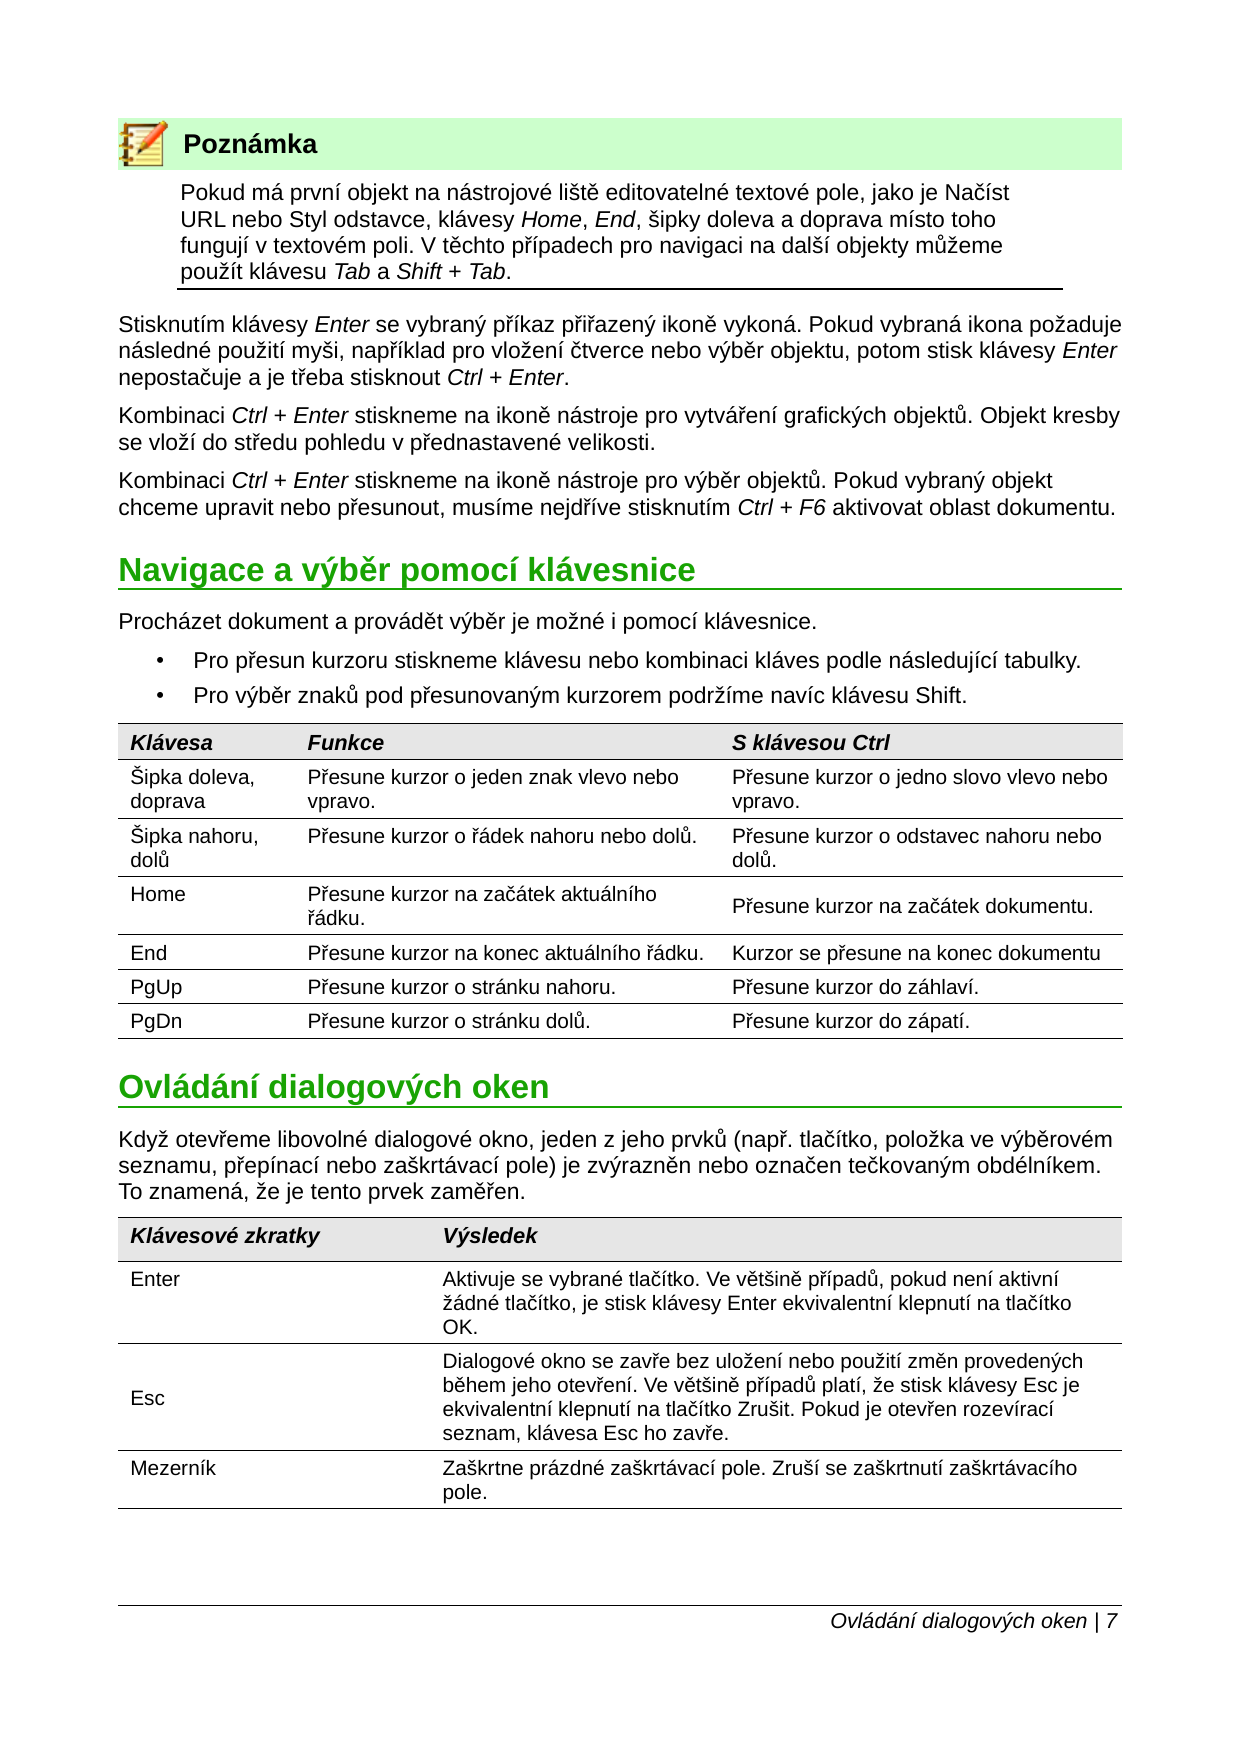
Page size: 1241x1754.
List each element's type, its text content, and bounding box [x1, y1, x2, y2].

table_cell Dialogové okno se zavře bez uložení nebo použití změn provedených během jeho otevření. Ve většině případů platí, že stisk klávesy Esc je ekvivalentní klepnutí na tlačítko Zrušit. Pokud je otevřen rozevírací seznam, klávesa Esc ho zavře. [431, 1344, 1122, 1450]
text Kombinaci Ctrl + Enter stiskneme na ikoně nástroje pro vytváření grafických objektů. Objekt kresby se vloží do středu pohledu v přednastavené velikosti. [118, 402, 1122, 455]
text Když otevřeme libovolné dialogové okno, jeden z jeho prvků (např. tlačítko, položka ve výběrovém seznamu, přepínací nebo zaškrtávací pole) je zvýrazněn nebo označen tečkovaným obdélníkem. To znamená, že je tento prvek zaměřen. [118, 1126, 1122, 1205]
table_cell Šipka doleva, doprava [118, 760, 296, 817]
table_cell Přesune kurzor na začátek aktuálního řádku. [296, 877, 720, 934]
table_cell Přesune kurzor o řádek nahoru nebo dolů. [296, 819, 720, 876]
table_header Výsledek [431, 1218, 1122, 1261]
list Procházet dokument a provádět výběr je možné i pomocí klávesnice. [118, 608, 1122, 634]
text Pokud má první objekt na nástrojové liště editovatelné textové pole, jako je Načíst URL nebo Styl odstavce, klávesy Home, End, šipky doleva a doprava místo toho fungují v textovém poli. V těchto případech pro navigaci na další objekty můžeme použít klávesu Tab a Shift + Tab. [177, 176, 1063, 288]
table_cell PgDn [118, 1004, 296, 1038]
table_header Funkce [296, 724, 720, 759]
picture [119, 119, 170, 170]
text Stisknutím klávesy Enter se vybraný příkaz přiřazený ikoně vykoná. Pokud vybraná ikona požaduje následné použití myši, například pro vložení čtverce nebo výběr objektu, potom stisk klávesy Enter nepostačuje a je třeba stisknout Ctrl + Enter. [118, 311, 1122, 390]
table_header S klávesou Ctrl [720, 724, 1123, 759]
table_cell Enter [118, 1262, 431, 1343]
list Pro výběr znaků pod přesunovaným kurzorem podržíme navíc klávesu Shift. [156, 682, 1122, 708]
table_cell Přesune kurzor do zápatí. [720, 1004, 1123, 1038]
subtitle Poznámka [118, 118, 1122, 170]
subtitle Ovládání dialogových oken [118, 1067, 1122, 1106]
table_cell Přesune kurzor o stránku nahoru. [296, 970, 720, 1003]
table_cell Přesune kurzor na konec aktuálního řádku. [296, 935, 720, 969]
subtitle Navigace a výběr pomocí klávesnice [118, 550, 1122, 588]
table_cell Přesune kurzor o jedno slovo vlevo nebo vpravo. [720, 760, 1123, 817]
table_cell PgUp [118, 970, 296, 1003]
table_cell Home [118, 877, 296, 934]
table_cell Přesune kurzor do záhlaví. [720, 970, 1123, 1003]
table_header Klávesa [118, 724, 296, 759]
table_cell Přesune kurzor na začátek dokumentu. [720, 877, 1123, 934]
table_cell Přesune kurzor o jeden znak vlevo nebo vpravo. [296, 760, 720, 817]
list Pro přesun kurzoru stiskneme klávesu nebo kombinaci kláves podle následující tabulky. [156, 647, 1122, 673]
table_cell Mezerník [118, 1451, 431, 1508]
table_cell End [118, 935, 296, 969]
table_cell Kurzor se přesune na konec dokumentu [720, 935, 1123, 969]
table_cell Přesune kurzor o stránku dolů. [296, 1004, 720, 1038]
table_cell Zaškrtne prázdné zaškrtávací pole. Zruší se zaškrtnutí zaškrtávacího pole. [431, 1451, 1122, 1508]
table_cell Aktivuje se vybrané tlačítko. Ve většině případů, pokud není aktivní žádné tlačítko, je stisk klávesy Enter ekvivalentní klepnutí na tlačítko OK. [431, 1262, 1122, 1343]
table_cell Esc [118, 1344, 431, 1450]
text Kombinaci Ctrl + Enter stiskneme na ikoně nástroje pro výběr objektů. Pokud vybraný objekt chceme upravit nebo přesunout, musíme nejdříve stisknutím Ctrl + F6 aktivovat oblast dokumentu. [118, 467, 1122, 520]
table_header Klávesové zkratky [118, 1218, 431, 1261]
table_cell Přesune kurzor o odstavec nahoru nebo dolů. [720, 819, 1123, 876]
table_cell Šipka nahoru, dolů [118, 819, 296, 876]
